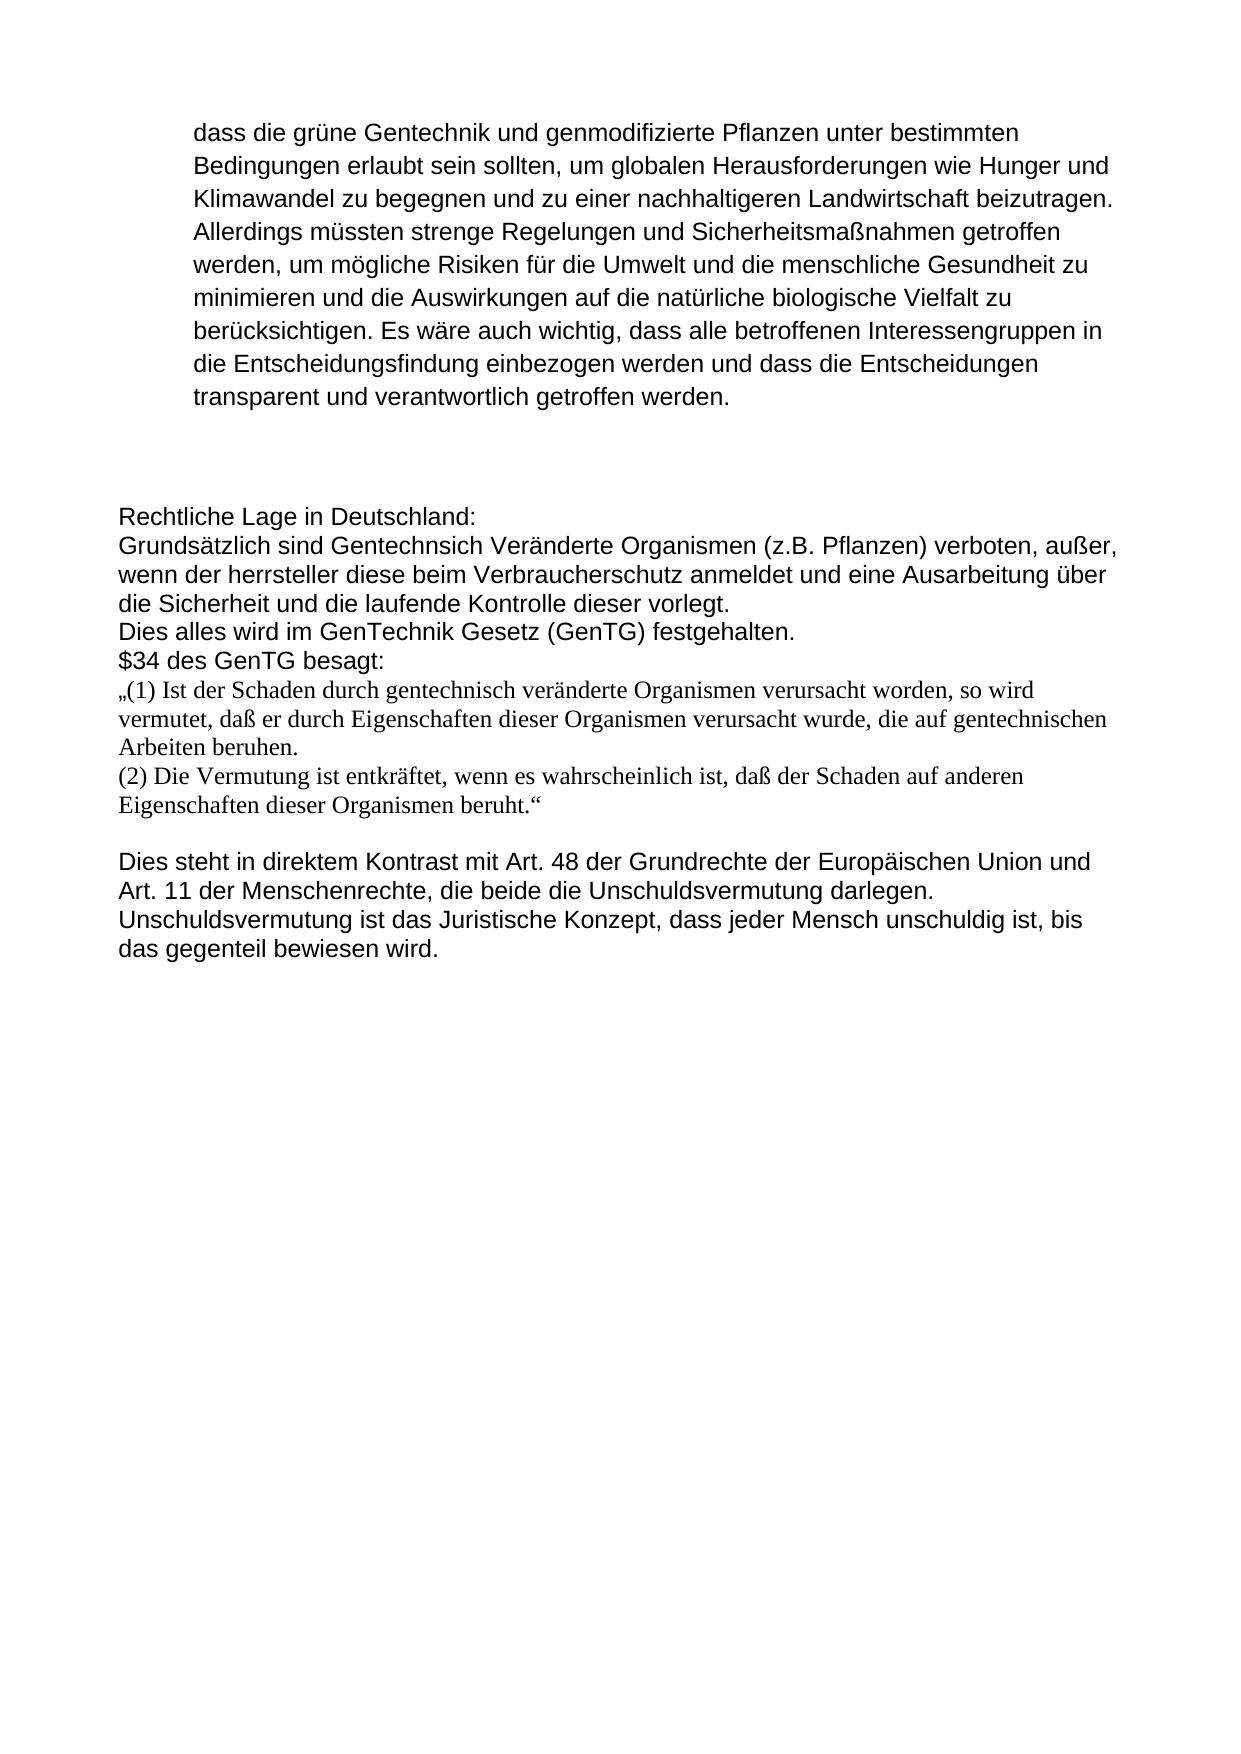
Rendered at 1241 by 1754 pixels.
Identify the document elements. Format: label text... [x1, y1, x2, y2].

list dass die grüne Gentechnik und genmodifizierte Pflanzen unter bestimmten Bedingungen erlaubt sein sollten, um globalen Herausforderungen wie Hunger und Klimawandel zu begegnen und zu einer nachhaltigeren Landwirtschaft beizutragen. Allerdings müssten strenge Regelungen und Sicherheitsmaßnahmen getroffen werden, um mögliche Risiken für die Umwelt und die menschliche Gesundheit zu minimieren und die Auswirkungen auf die natürliche biologische Vielfalt zu berücksichtigen. Es wäre auch wichtig, dass alle betroffenen Interessengruppen in die Entscheidungsfindung einbezogen werden und dass die Entscheidungen transparent und verantwortlich getroffen werden. [156, 118, 1122, 411]
text Dies alles wird im GenTechnik Gesetz (GenTG) festgehalten. [118, 617, 1122, 646]
text Grundsätzlich sind Gentechnsich Veränderte Organismen (z.B. Pflanzen) verboten, außer, wenn der herrsteller diese beim Verbraucherschutz anmeldet und eine Ausarbeitung über die Sicherheit und die laufende Kontrolle dieser vorlegt. [118, 531, 1122, 617]
text $34 des GenTG besagt: [118, 646, 1122, 675]
text Rechtliche Lage in Deutschland: [118, 502, 1122, 531]
text Dies steht in direktem Kontrast mit Art. 48 der Grundrechte der Europäischen Union und Art. 11 der Menschenrechte, die beide die Unschuldsvermutung darlegen. Unschuldsvermutung ist das Juristische Konzept, dass jeder Mensch unschuldig ist, bis das gegenteil bewiesen wird. [118, 847, 1122, 962]
text (2) Die Vermutung ist entkräftet, wenn es wahrscheinlich ist, daß der Schaden auf anderen Eigenschaften dieser Organismen beruht.“ [118, 761, 1122, 819]
text „(1) Ist der Schaden durch gentechnisch veränderte Organismen verursacht worden, so wird vermutet, daß er durch Eigenschaften dieser Organismen verursacht wurde, die auf gentechnischen Arbeiten beruhen. [118, 675, 1122, 761]
